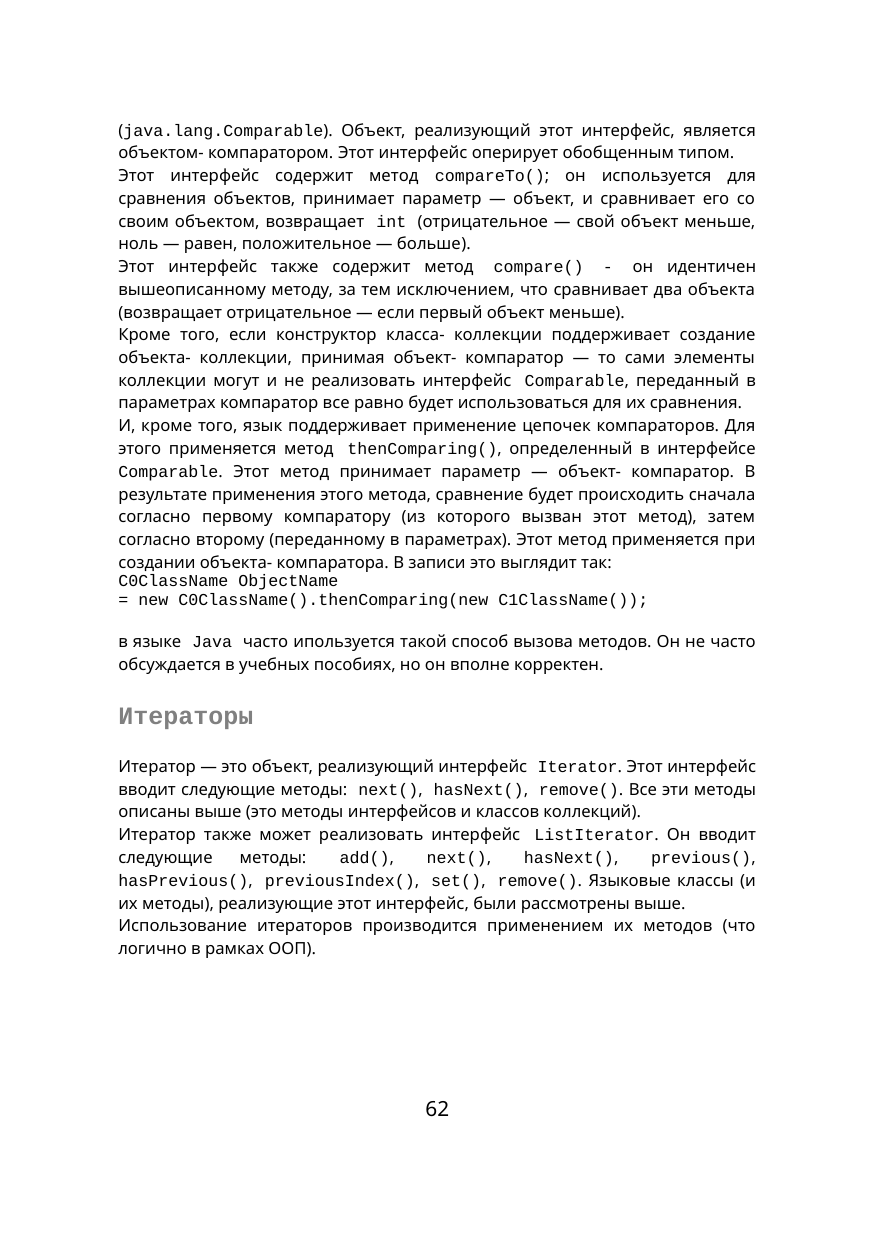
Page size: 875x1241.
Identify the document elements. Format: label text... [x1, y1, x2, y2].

text Кроме того, если конструктор класса- коллекции поддерживает создание объекта- коллекции, принимая объект- компаратор — то сами элементы коллекции могут и не реализовать интерфейс Comparable, переданный в параметрах компаратор все равно будет использоваться для их сравнения. [118, 323, 756, 414]
text (java.lang.Comparable). Объект, реализующий этот интерфейс, является объектом- компаратором. Этот интерфейс оперирует обобщенным типом. [118, 118, 756, 164]
text Использование итераторов производится применением их методов (что логично в рамках ООП). [118, 914, 756, 959]
text Итератор также может реализовать интерфейс ListIterator. Он вводит следующие методы: add(), next(), hasNext(), previous(), hasPrevious(), previousIndex(), set(), remove(). Языковые классы (и их методы), реализующие этот интерфейс, были рассмотрены выше. [118, 823, 756, 914]
text C0ClassName ObjectName [118, 573, 756, 592]
text Итераторы [118, 703, 756, 732]
text = new C0ClassName().thenComparing(new C1ClassName()); [118, 592, 756, 611]
text Итератор — это объект, реализующий интерфейс Iterator. Этот интерфейс вводит следующие методы: next(), hasNext(), remove(). Все эти методы описаны выше (это методы интерфейсов и классов коллекций). [118, 754, 756, 823]
text в языке Java часто ипользуется такой способ вызова методов. Он не часто обсуждается в учебных пособиях, но он вполне корректен. [118, 629, 756, 675]
text Этот интерфейс также содержит метод compare() - он идентичен вышеописанному методу, за тем исключением, что сравнивает два объекта (возвращает отрицательное — если первый объект меньше). [118, 255, 756, 323]
text И, кроме того, язык поддерживает применение цепочек компараторов. Для этого применяется метод thenComparing(), определенный в интерфейсе Comparable. Этот метод принимает параметр — объект- компаратор. В результате применения этого метода, сравнение будет происходить сначала согласно первому компаратору (из которого вызван этот метод), затем согласно второму (переданному в параметрах). Этот метод применяется при создании объекта- компаратора. В записи это выглядит так: [118, 414, 756, 573]
text Этот интерфейс содержит метод compareTo(); он используется для сравнения объектов, принимает параметр — объект, и сравнивает его со своим объектом, возвращает int (отрицательное — свой объект меньше, ноль — равен, положительное — больше). [118, 164, 756, 255]
